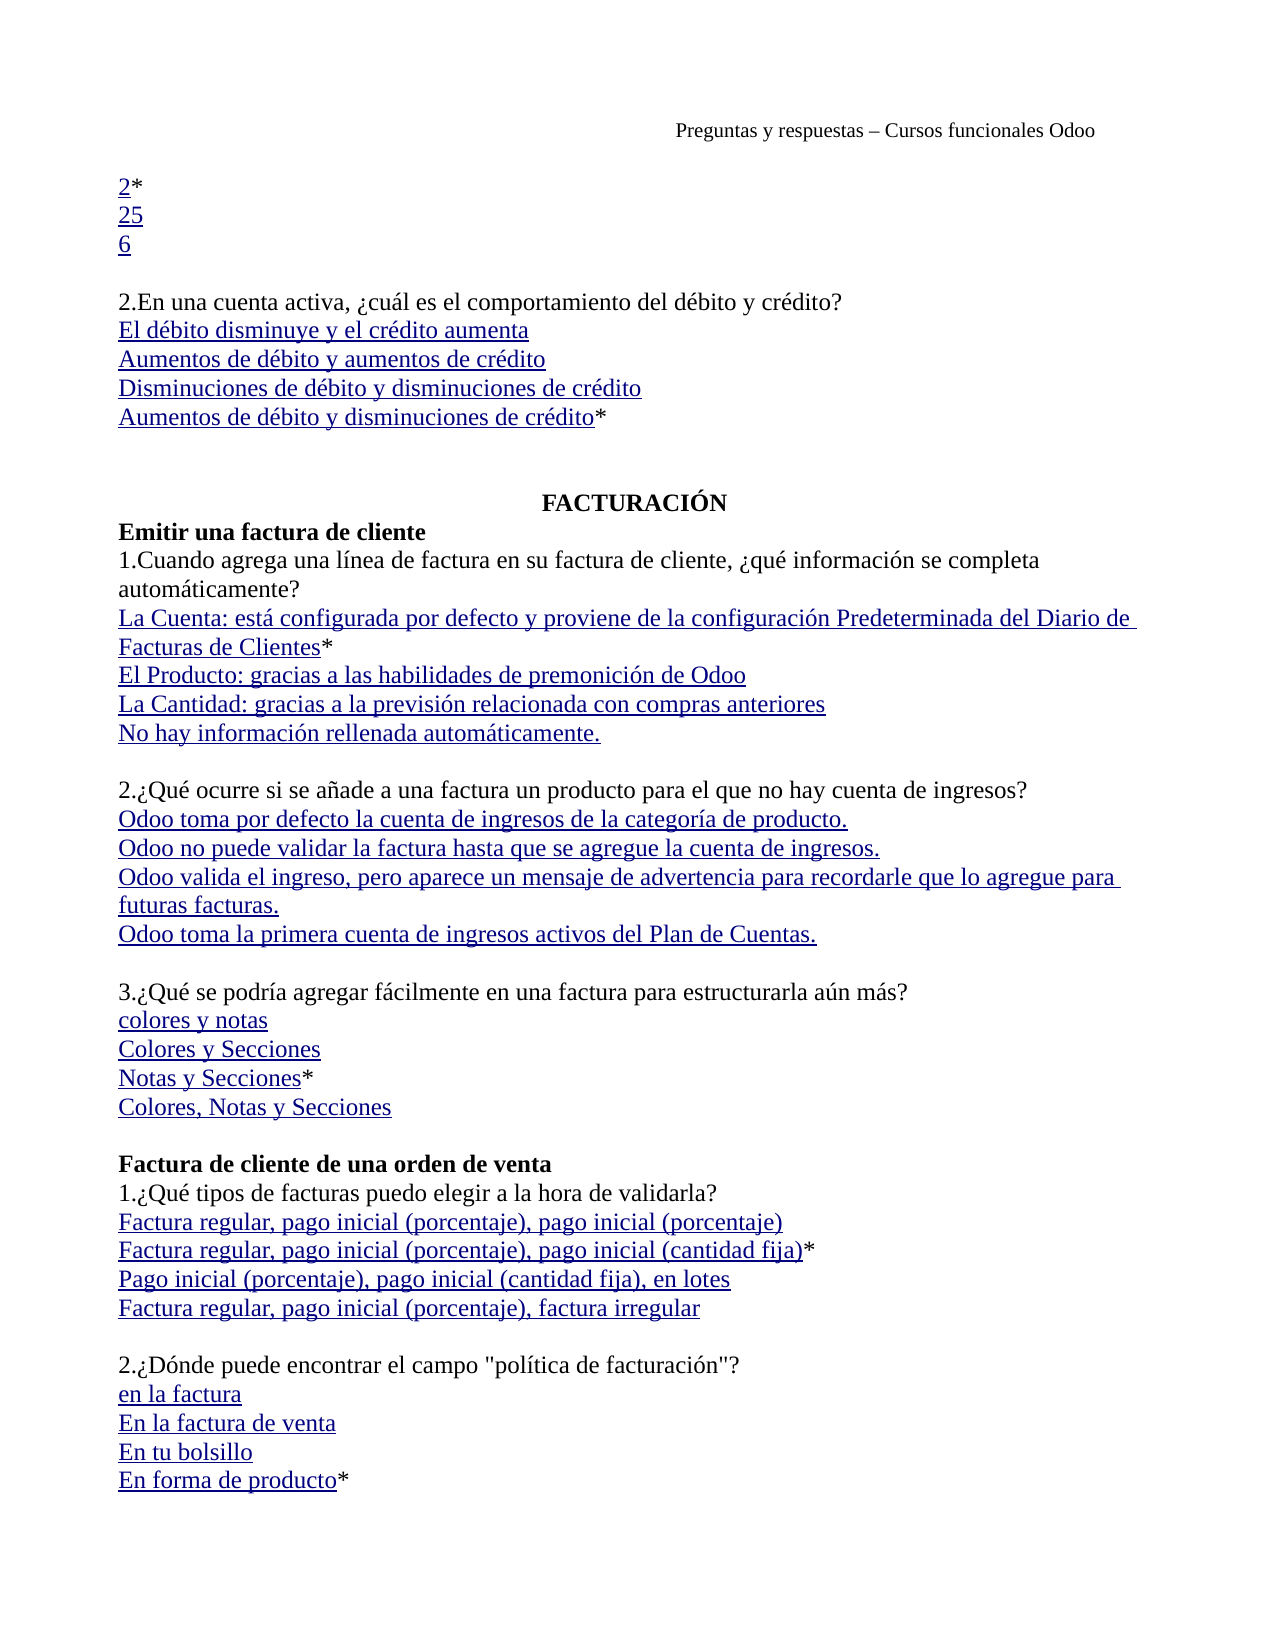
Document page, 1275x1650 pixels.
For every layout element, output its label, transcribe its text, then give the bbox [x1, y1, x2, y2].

text La Cuenta: está configurada por defecto y proviene de la configuración Predeterminada del Diario de Facturas de Clientes* [118, 603, 1157, 660]
text en la factura [118, 1379, 1157, 1408]
text No hay información rellenada automáticamente. [118, 718, 1157, 747]
text El débito disminuye y el crédito aumenta [118, 315, 1157, 344]
text 6 [118, 229, 1157, 258]
text Notas y Secciones* [118, 1063, 1157, 1092]
text En tu bolsillo [118, 1437, 1157, 1465]
text 2.¿Qué ocurre si se añade a una factura un producto para el que no hay cuenta de ingresos? [118, 775, 1157, 804]
text Colores, Notas y Secciones [118, 1092, 1157, 1120]
text La Cantidad: gracias a la previsión relacionada con compras anteriores [118, 689, 1157, 718]
text Aumentos de débito y aumentos de crédito [118, 344, 1157, 373]
text Factura regular, pago inicial (porcentaje), factura irregular [118, 1293, 1157, 1322]
text En la factura de venta [118, 1408, 1157, 1437]
text Pago inicial (porcentaje), pago inicial (cantidad fija), en lotes [118, 1264, 1157, 1293]
text Odoo toma la primera cuenta de ingresos activos del Plan de Cuentas. [118, 919, 1157, 948]
text 1.¿Qué tipos de facturas puedo elegir a la hora de validarla? [118, 1178, 1157, 1207]
text FACTURACIÓN [118, 488, 1157, 517]
text Odoo valida el ingreso, pero aparece un mensaje de advertencia para recordarle que lo agregue para futuras facturas. [118, 862, 1157, 919]
text En forma de producto* [118, 1465, 1157, 1494]
text Factura regular, pago inicial (porcentaje), pago inicial (cantidad fija)* [118, 1235, 1157, 1264]
text Disminuciones de débito y disminuciones de crédito [118, 373, 1157, 402]
text Aumentos de débito y disminuciones de crédito* [118, 402, 1157, 430]
text 2.¿Dónde puede encontrar el campo "política de facturación"? [118, 1350, 1157, 1379]
text Odoo no puede validar la factura hasta que se agregue la cuenta de ingresos. [118, 833, 1157, 862]
text Odoo toma por defecto la cuenta de ingresos de la categoría de producto. [118, 804, 1157, 833]
text 3.¿Qué se podría agregar fácilmente en una factura para estructurarla aún más? [118, 977, 1157, 1005]
text 1.Cuando agrega una línea de factura en su factura de cliente, ¿qué información se completa automáticamente? [118, 545, 1157, 603]
text Colores y Secciones [118, 1034, 1157, 1063]
text Factura regular, pago inicial (porcentaje), pago inicial (porcentaje) [118, 1207, 1157, 1235]
text El Producto: gracias a las habilidades de premonición de Odoo [118, 660, 1157, 689]
text 2.En una cuenta activa, ¿cuál es el comportamiento del débito y crédito? [118, 287, 1157, 315]
text Factura de cliente de una orden de venta [118, 1149, 1157, 1178]
text 2* [118, 172, 1157, 200]
text 25 [118, 200, 1157, 229]
text Emitir una factura de cliente [118, 517, 1157, 545]
text colores y notas [118, 1005, 1157, 1034]
